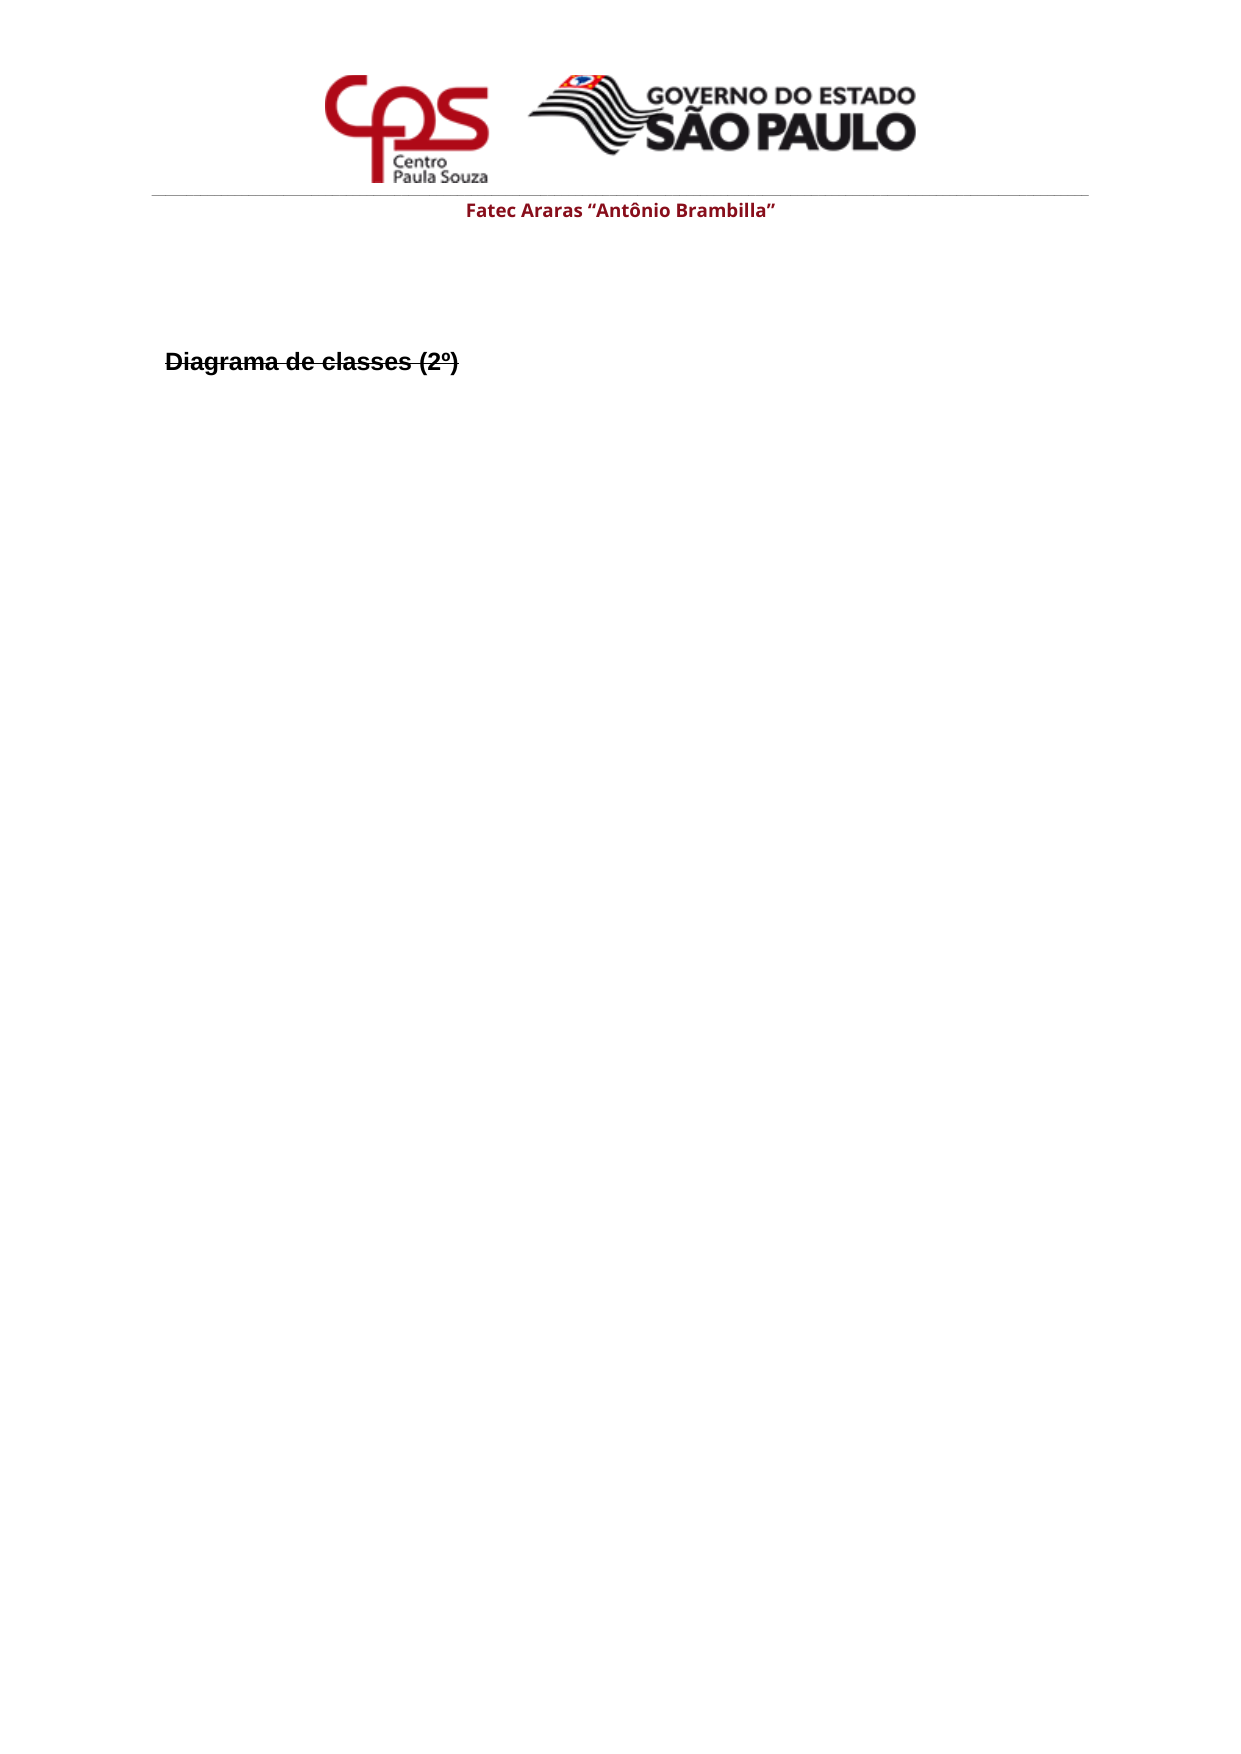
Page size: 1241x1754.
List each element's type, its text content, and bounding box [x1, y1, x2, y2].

subtitle Diagrama de classes (2º) [165, 347, 1091, 376]
picture [325, 75, 916, 183]
